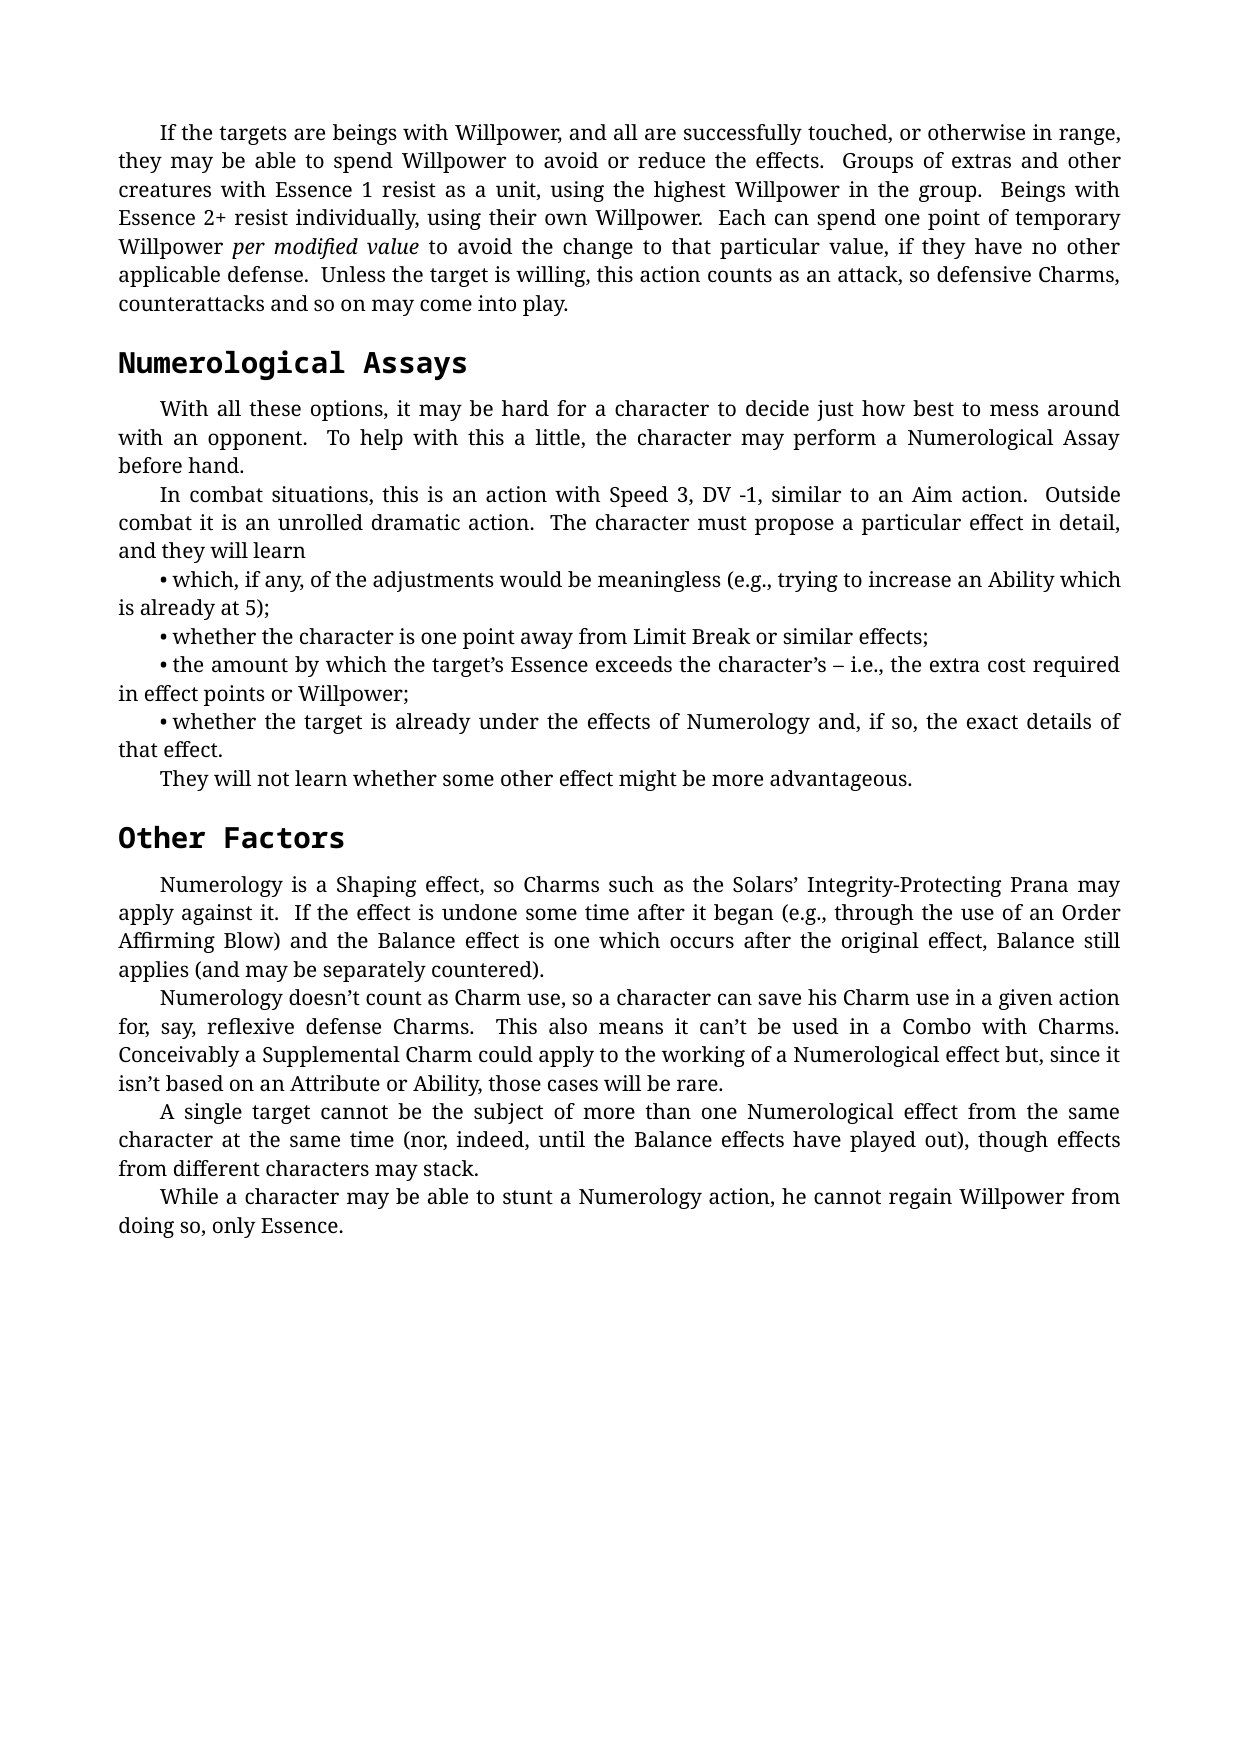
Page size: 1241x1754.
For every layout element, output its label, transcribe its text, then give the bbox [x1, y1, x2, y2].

text A single target cannot be the subject of more than one Numerological effect from the same character at the same time (nor, indeed, until the Balance effects have played out), though effects from different characters may stack. [118, 1097, 1122, 1182]
text In combat situations, this is an action with Speed 3, DV -1, similar to an Aim action. Outside combat it is an unrolled dramatic action. The character must propose a particular effect in detail, and they will learn [118, 480, 1122, 565]
text With all these options, it may be hard for a character to decide just how best to mess around with an opponent. To help with this a little, the character may perform a Numerological Assay before hand. [118, 394, 1122, 480]
list which, if any, of the adjustments would be meaningless (e.g., trying to increase an Ability which is already at 5); [118, 565, 1122, 622]
list whether the target is already under the effects of Numerology and, if so, the exact details of that effect. [118, 707, 1122, 764]
text While a character may be able to stunt a Numerology action, he cannot regain Willpower from doing so, only Essence. [118, 1182, 1122, 1239]
text They will not learn whether some other effect might be more advantageous. [118, 764, 1122, 792]
text Numerology doesn’t count as Charm use, so a character can save his Charm use in a given action for, say, reflexive defense Charms. This also means it can’t be used in a Combo with Charms. Conceivably a Supplemental Charm could apply to the working of a Numerological effect but, since it isn’t based on an Attribute or Ability, those cases will be rare. [118, 983, 1122, 1097]
text If the targets are beings with Willpower, and all are successfully touched, or otherwise in range, they may be able to spend Willpower to avoid or reduce the effects. Groups of extras and other creatures with Essence 1 resist as a unit, using the highest Willpower in the group. Beings with Essence 2+ resist individually, using their own Willpower. Each can spend one point of temporary Willpower per modified value to avoid the change to that particular value, if they have no other applicable defense. Unless the target is willing, this action counts as an attack, so defensive Charms, counterattacks and so on may come into play. [118, 118, 1122, 317]
text Numerology is a Shaping effect, so Charms such as the Solars’ Integrity-Protecting Prana may apply against it. If the effect is undone some time after it began (e.g., through the use of an Order Affirming Blow) and the Balance effect is one which occurs after the original effect, Balance still applies (and may be separately countered). [118, 870, 1122, 983]
subtitle Other Factors [118, 817, 1122, 857]
list whether the character is one point away from Limit Break or similar effects; [118, 622, 1122, 650]
list the amount by which the target’s Essence exceeds the character’s – i.e., the extra cost required in effect points or Willpower; [118, 650, 1122, 707]
subtitle Numerological Assays [118, 342, 1122, 382]
